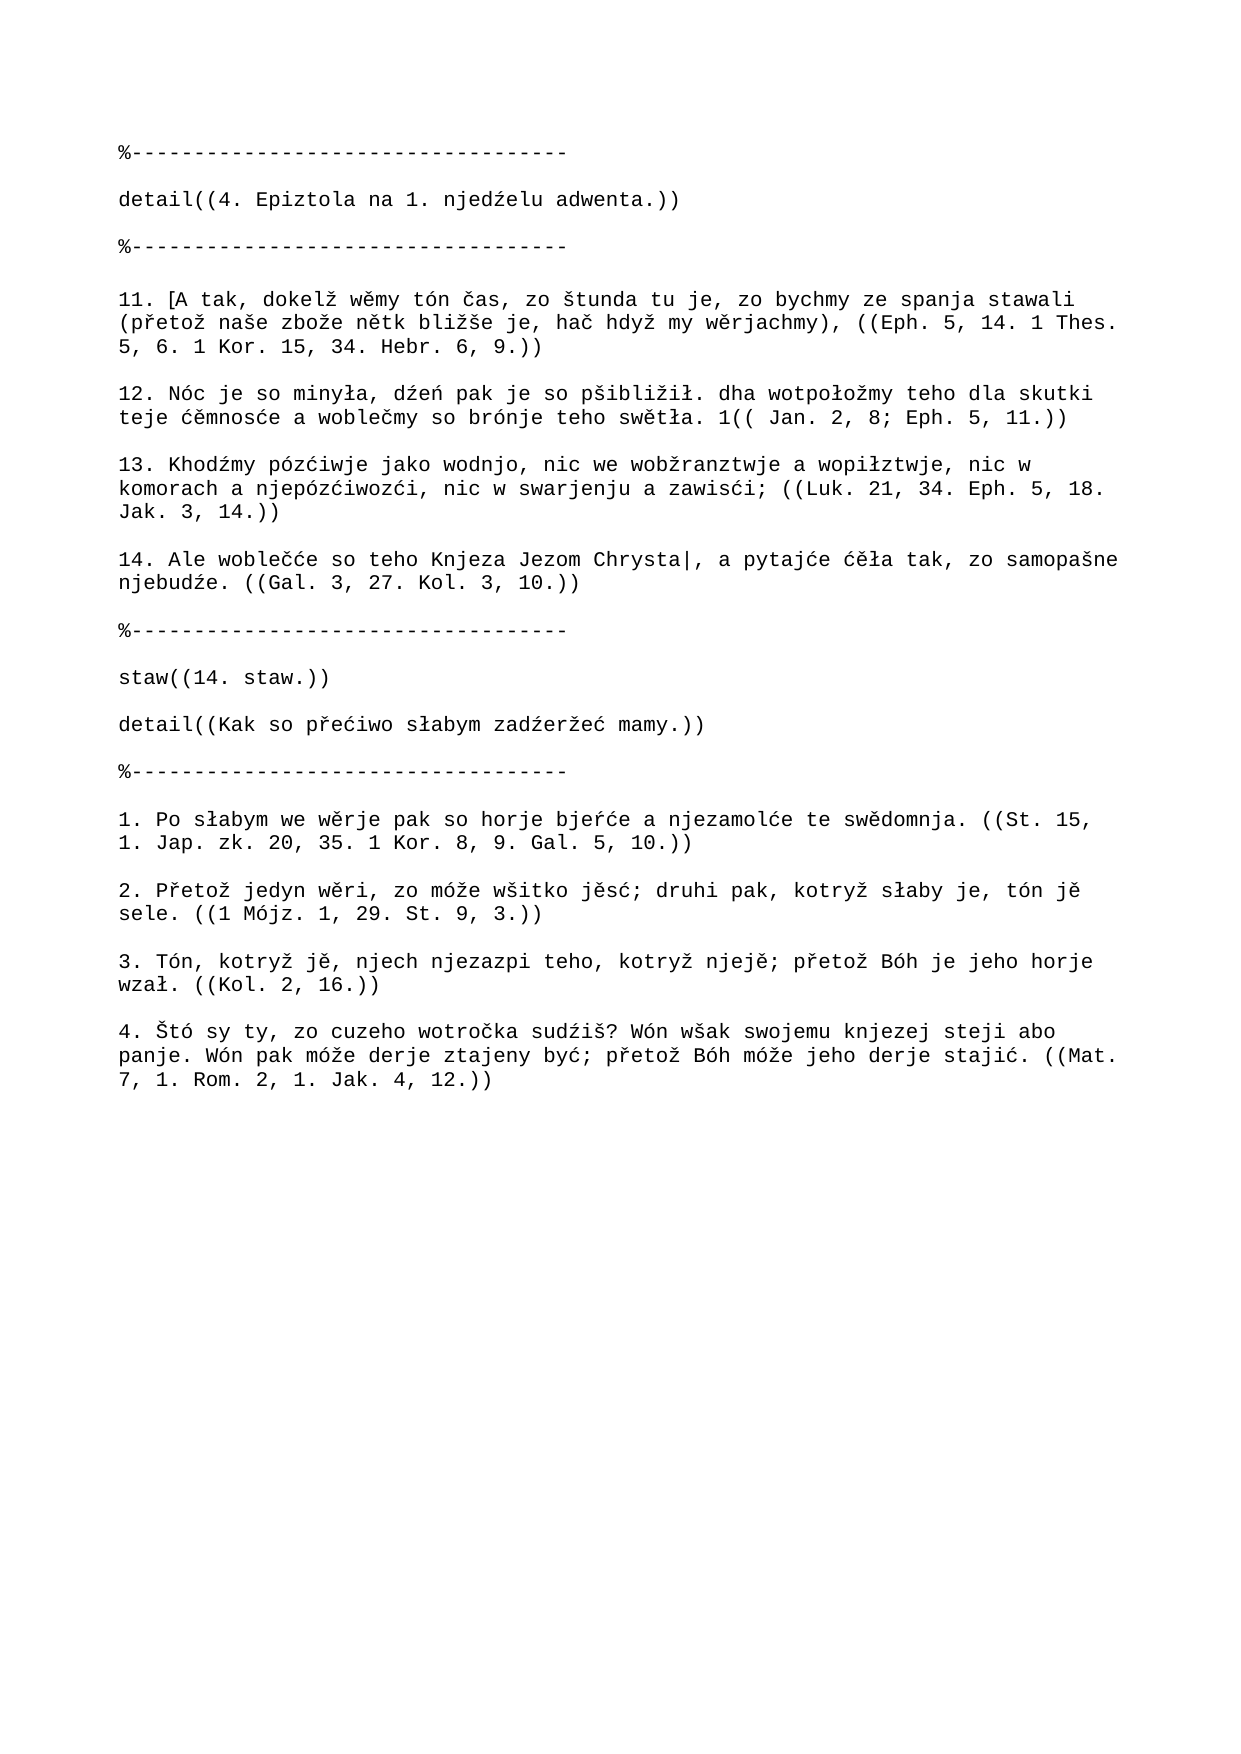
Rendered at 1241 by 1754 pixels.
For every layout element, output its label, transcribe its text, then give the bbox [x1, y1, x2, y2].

text 2. Přetož jedyn wěri, zo móže wšitko jěsć; druhi pak, kotryž słaby je, tón jě sele. ((1 Mójz. 1, 29. St. 9, 3.)) [118, 880, 1122, 927]
text %----------------------------------- [118, 619, 1122, 643]
text 13. Khodźmy pózćiwje jako wodnjo, nic we wobžranztwje a wopiłztwje, nic w komorach a njepózćiwozći, nic w swarjenju a zawisći; ((Luk. 21, 34. Eph. 5, 18. Jak. 3, 14.)) [118, 454, 1122, 525]
text 1. Po słabym we wěrje pak so horje bjeŕće a njezamolće te swědomnja. ((St. 15, 1. Jap. zk. 20, 35. 1 Kor. 8, 9. Gal. 5, 10.)) [118, 809, 1122, 856]
text %----------------------------------- [118, 236, 1122, 260]
text %----------------------------------- [118, 142, 1122, 165]
text 12. Nóc je so minyła, dźeń pak je so pšibližił. dha wotpołožmy teho dla skutki teje ćěmnosće a woblečmy so brónje teho swětła. 1(( Jan. 2, 8; Eph. 5, 11.)) [118, 383, 1122, 430]
text %----------------------------------- [118, 761, 1122, 785]
text 3. Tón, kotryž jě, njech njezazpi teho, kotryž njejě; přetož Bóh je jeho horje wzał. ((Kol. 2, 16.)) [118, 951, 1122, 998]
text 11. [A tak, dokelž wěmy tón čas, zo štunda tu je, zo bychmy ze spanja stawali (přetož naše zbože nětk bližše je, hač hdyž my wěrjachmy), ((Eph. 5, 14. 1 Thes. 5, 6. 1 Kor. 15, 34. Hebr. 6, 9.)) [118, 284, 1122, 359]
text 14. Ale woblečće so teho Knjeza Jezom Chrysta|, a pytajće ćěła tak, zo samopašne njebudźe. ((Gal. 3, 27. Kol. 3, 10.)) [118, 549, 1122, 596]
text detail((4. Epiztola na 1. njedźelu adwenta.)) [118, 189, 1122, 213]
text 4. Štó sy ty, zo cuzeho wotročka sudźiš? Wón wšak swojemu knjezej steji abo panje. Wón pak móže derje ztajeny być; přetož Bóh móže jeho derje stajić. ((Mat. 7, 1. Rom. 2, 1. Jak. 4, 12.)) [118, 1022, 1122, 1092]
text detail((Kak so přećiwo słabym zadźeržeć mamy.)) [118, 714, 1122, 738]
text staw((14. staw.)) [118, 667, 1122, 691]
